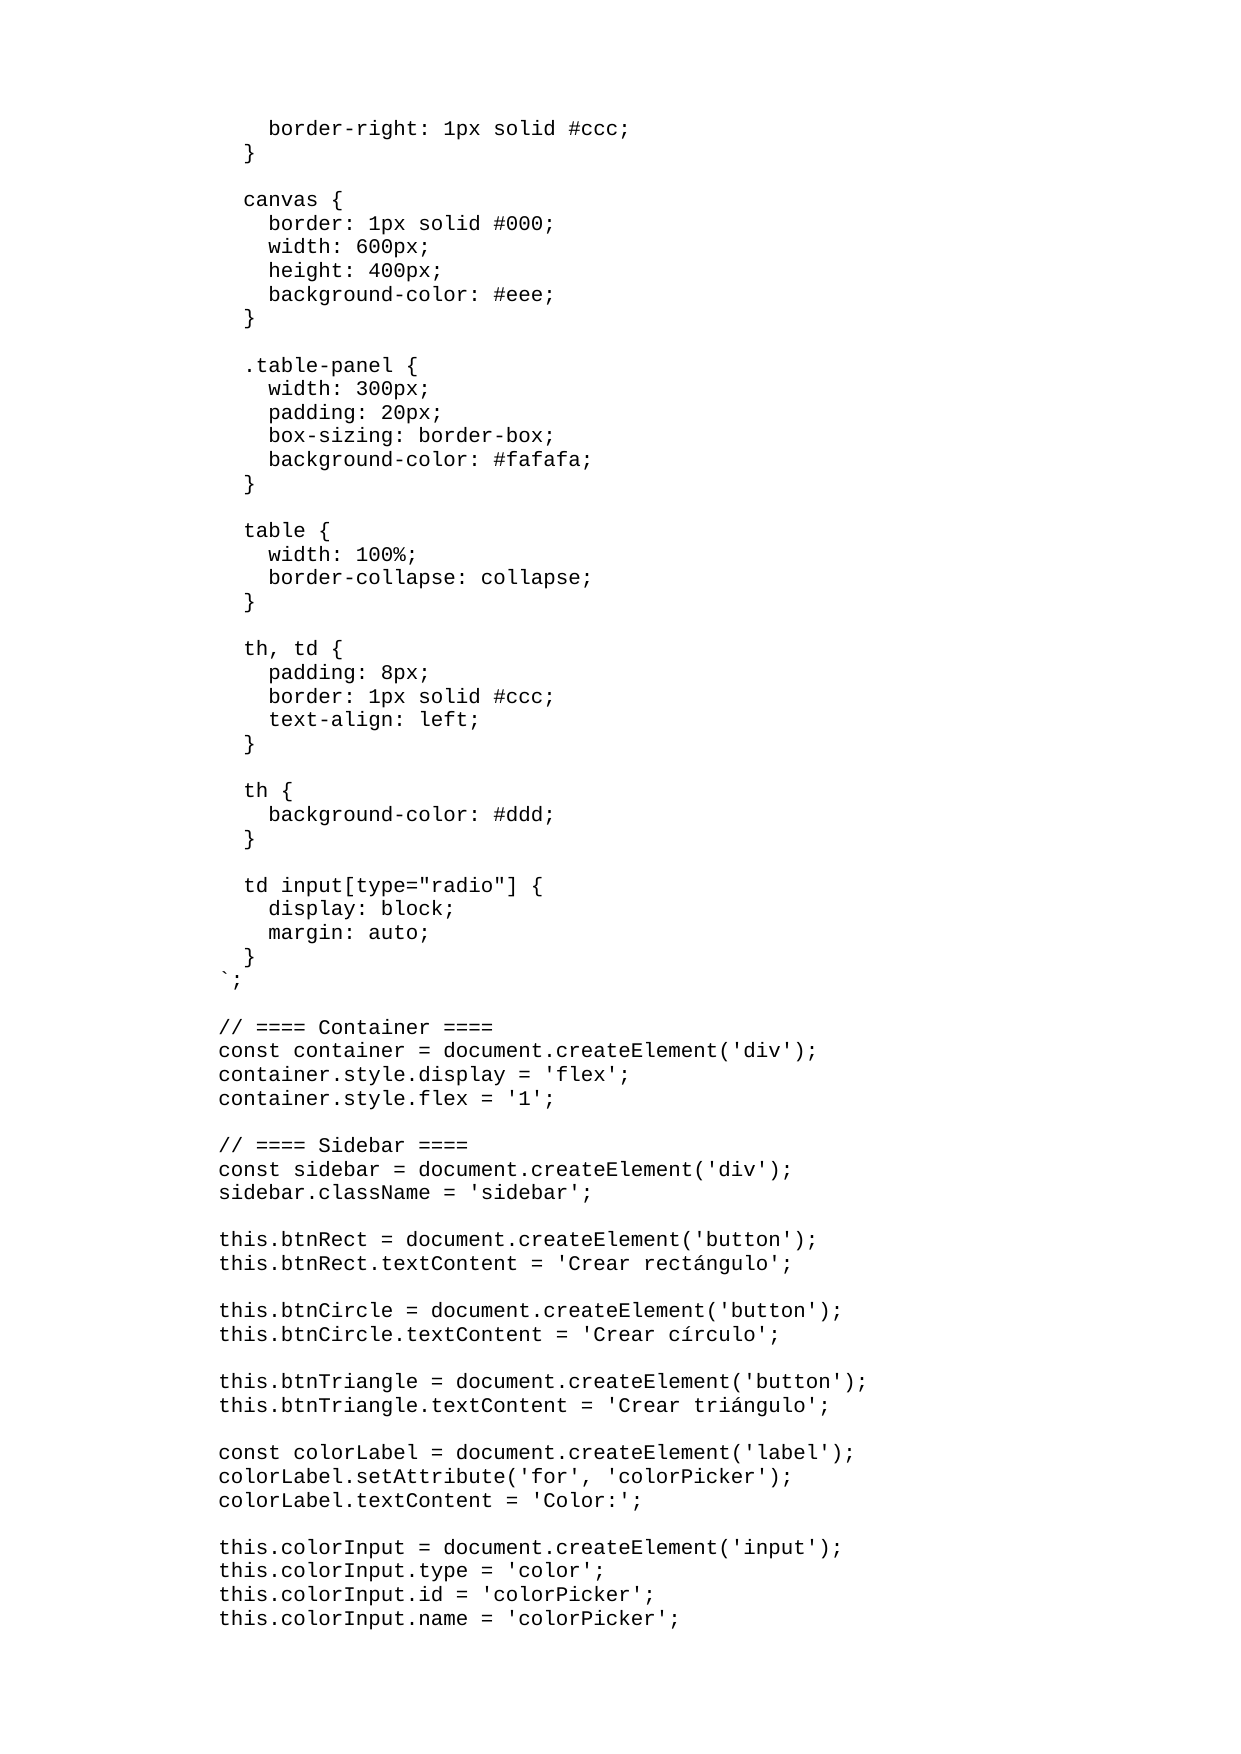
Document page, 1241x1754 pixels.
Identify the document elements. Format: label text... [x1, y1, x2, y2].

text container.style.display = 'flex'; [118, 1064, 1122, 1088]
text const colorLabel = document.createElement('label'); [118, 1442, 1122, 1466]
text } [118, 827, 1122, 851]
text // ==== Sidebar ==== [118, 1135, 1122, 1158]
text `; [118, 969, 1122, 993]
text this.colorInput.id = 'colorPicker'; [118, 1584, 1122, 1608]
text colorLabel.setAttribute('for', 'colorPicker'); [118, 1466, 1122, 1489]
text this.btnRect.textContent = 'Crear rectángulo'; [118, 1253, 1122, 1277]
text this.colorInput.type = 'color'; [118, 1561, 1122, 1584]
text border-right: 1px solid #ccc; [118, 118, 1122, 142]
text border: 1px solid #ccc; [118, 686, 1122, 709]
text padding: 8px; [118, 662, 1122, 686]
text } [118, 946, 1122, 969]
text this.btnTriangle.textContent = 'Crear triángulo'; [118, 1395, 1122, 1419]
text this.colorInput.name = 'colorPicker'; [118, 1608, 1122, 1631]
text th { [118, 780, 1122, 804]
text colorLabel.textContent = 'Color:'; [118, 1489, 1122, 1513]
text border-collapse: collapse; [118, 567, 1122, 591]
text } [118, 473, 1122, 496]
text td input[type="radio"] { [118, 875, 1122, 898]
text background-color: #fafafa; [118, 449, 1122, 473]
text width: 600px; [118, 236, 1122, 260]
text this.btnCircle = document.createElement('button'); [118, 1300, 1122, 1324]
text } [118, 733, 1122, 757]
text } [118, 142, 1122, 165]
text table { [118, 520, 1122, 544]
text height: 400px; [118, 260, 1122, 284]
text } [118, 307, 1122, 331]
text canvas { [118, 189, 1122, 213]
text this.colorInput = document.createElement('input'); [118, 1537, 1122, 1561]
text text-align: left; [118, 709, 1122, 733]
text .table-panel { [118, 354, 1122, 378]
text background-color: #ddd; [118, 804, 1122, 827]
text background-color: #eee; [118, 284, 1122, 307]
text width: 100%; [118, 544, 1122, 567]
text margin: auto; [118, 922, 1122, 946]
text border: 1px solid #000; [118, 213, 1122, 236]
text } [118, 591, 1122, 615]
text padding: 20px; [118, 402, 1122, 426]
text const sidebar = document.createElement('div'); [118, 1158, 1122, 1182]
text this.btnCircle.textContent = 'Crear círculo'; [118, 1324, 1122, 1348]
text this.btnRect = document.createElement('button'); [118, 1229, 1122, 1253]
text container.style.flex = '1'; [118, 1088, 1122, 1111]
text const container = document.createElement('div'); [118, 1040, 1122, 1064]
text width: 300px; [118, 378, 1122, 402]
text th, td { [118, 638, 1122, 662]
text display: block; [118, 898, 1122, 922]
text // ==== Container ==== [118, 1017, 1122, 1040]
text this.btnTriangle = document.createElement('button'); [118, 1371, 1122, 1395]
text sidebar.className = 'sidebar'; [118, 1182, 1122, 1206]
text box-sizing: border-box; [118, 426, 1122, 449]
